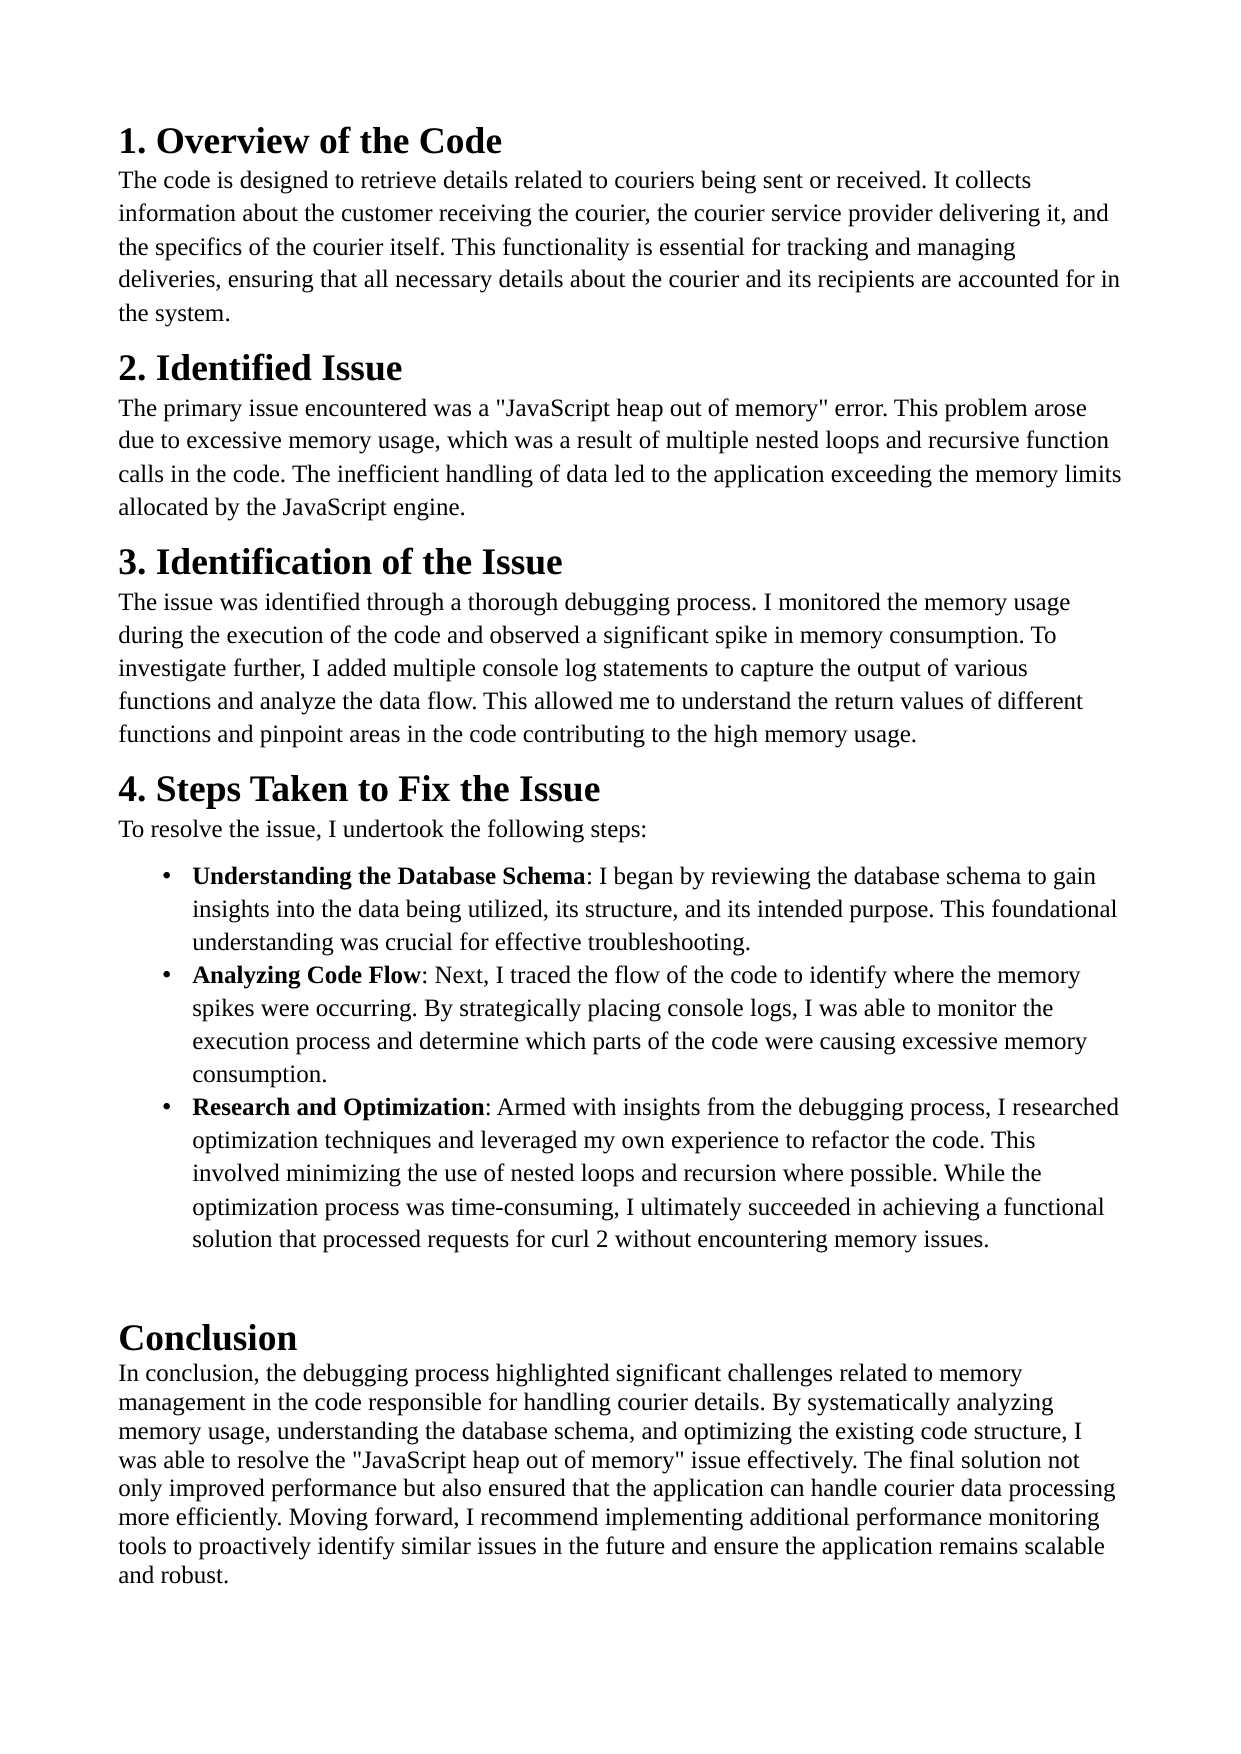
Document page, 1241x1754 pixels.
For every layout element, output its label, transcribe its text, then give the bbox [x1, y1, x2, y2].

list Analyzing Code Flow: Next, I traced the flow of the code to identify where the memory spikes were occurring. By strategically placing console logs, I was able to monitor the execution process and determine which parts of the code were causing excessive memory consumption. [162, 960, 1122, 1088]
text 2. Identified Issue The primary issue encountered was a "JavaScript heap out of memory" error. This problem arose due to excessive memory usage, which was a result of multiple nested loops and recursive function calls in the code. The inefficient handling of data led to the application exceeding the memory limits allocated by the JavaScript engine. [118, 345, 1122, 520]
text 3. Identification of the Issue The issue was identified through a thorough debugging process. I monitored the memory usage during the execution of the code and observed a significant spike in memory consumption. To investigate further, I added multiple console log statements to capture the output of various functions and analyze the data flow. This allowed me to understand the return values of different functions and pinpoint areas in the code contributing to the high memory usage. [118, 539, 1122, 747]
list Research and Optimization: Armed with insights from the debugging process, I researched optimization techniques and leveraged my own experience to refactor the code. This involved minimizing the use of nested loops and recursion where possible. While the optimization process was time-consuming, I ultimately succeeded in achieving a functional solution that processed requests for curl 2 without encountering memory issues. [162, 1092, 1122, 1253]
list Understanding the Database Schema: I began by reviewing the database schema to gain insights into the data being utilized, its structure, and its intended purpose. This foundational understanding was crucial for effective troubleshooting. [162, 861, 1122, 956]
text Conclusion In conclusion, the debugging process highlighted significant challenges related to memory management in the code responsible for handling courier details. By systematically analyzing memory usage, understanding the database schema, and optimizing the existing code structure, I was able to resolve the "JavaScript heap out of memory" issue effectively. The final solution not only improved performance but also ensured that the application can handle courier data processing more efficiently. Moving forward, I recommend implementing additional performance monitoring tools to proactively identify similar issues in the future and ensure the application remains scalable and robust. [118, 1315, 1122, 1588]
text 1. Overview of the Code The code is designed to retrieve details related to couriers being sent or received. It collects information about the customer receiving the courier, the courier service provider delivering it, and the specifics of the courier itself. This functionality is essential for tracking and managing deliveries, ensuring that all necessary details about the courier and its recipients are accounted for in the system. [118, 118, 1122, 326]
text 4. Steps Taken to Fix the Issue To resolve the issue, I undertook the following steps: [118, 766, 1122, 842]
